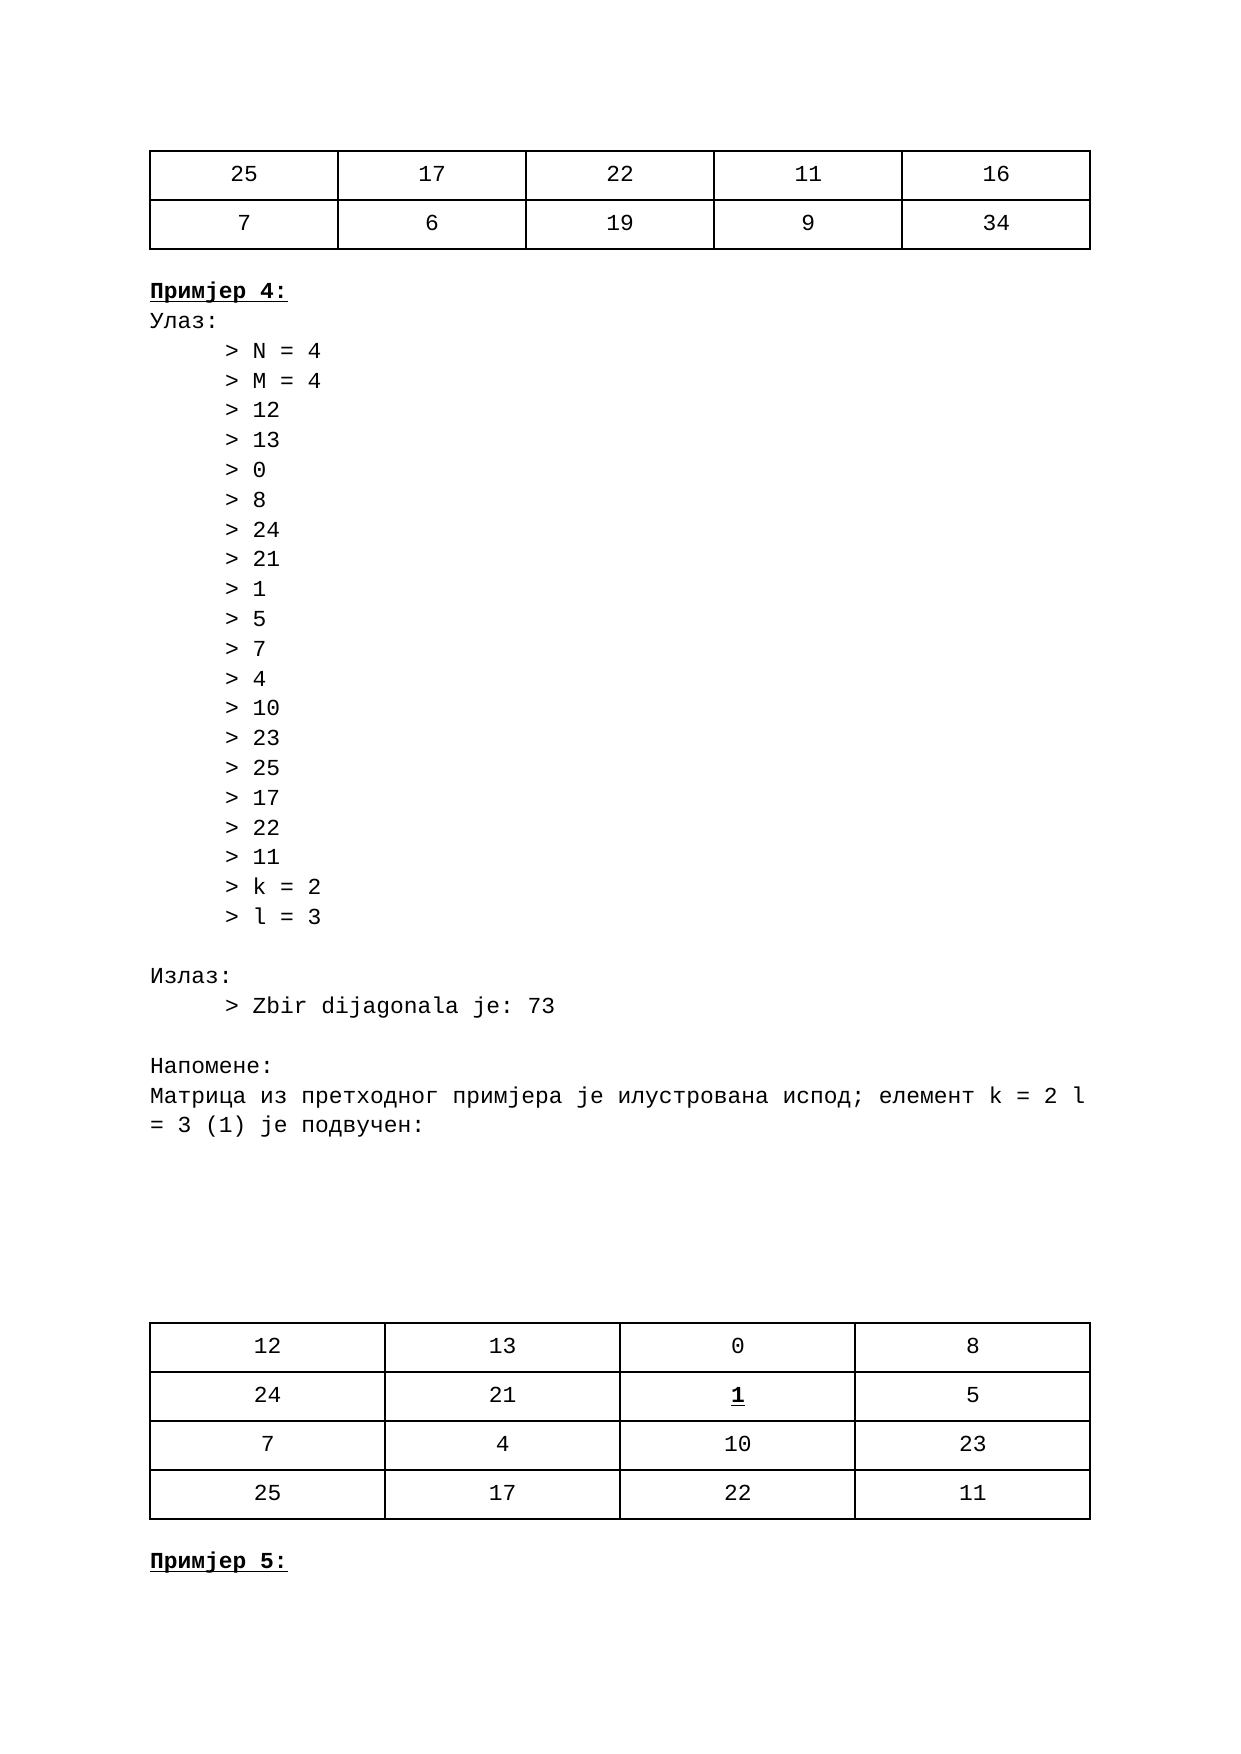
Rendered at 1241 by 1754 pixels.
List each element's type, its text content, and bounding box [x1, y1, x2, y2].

text > 7 > 4 [150, 637, 1090, 693]
table_cell 24 [151, 1373, 384, 1420]
table_cell 10 [621, 1422, 854, 1469]
table_header 12 [151, 1324, 384, 1371]
text > 22 [150, 816, 1090, 842]
table_cell 19 [527, 201, 713, 248]
text Примјер 5: [150, 1549, 1090, 1576]
text > 8 > 24 [150, 488, 1090, 544]
table_cell 11 [715, 152, 901, 199]
text Улаз: [150, 309, 1090, 335]
table_cell 5 [856, 1373, 1089, 1420]
text > 1 [150, 577, 1090, 603]
table_cell 22 [621, 1471, 854, 1518]
text > 25 [150, 756, 1090, 782]
table_cell 7 [151, 201, 337, 248]
text > 23 [150, 726, 1090, 752]
table_cell 11 [856, 1471, 1089, 1518]
text Напомене: [150, 1054, 1090, 1080]
table_cell 1 [621, 1373, 854, 1420]
text > 5 [150, 607, 1090, 633]
text > 11 [150, 846, 1090, 872]
text > 12 [150, 399, 1090, 425]
text > Zbir dijagonala je: 73 [150, 994, 1090, 1021]
table_cell 6 [339, 201, 525, 248]
table_cell 17 [386, 1471, 619, 1518]
text > 21 [150, 548, 1090, 574]
text Излаз: [150, 965, 1090, 991]
text > 0 [150, 458, 1090, 484]
table_cell 22 [527, 152, 713, 199]
table_cell 17 [339, 152, 525, 199]
table_cell 9 [715, 201, 901, 248]
text > k = 2 > l = 3 [150, 875, 1090, 961]
text Матрица из претходног примјера је илустрована испод; елемент k = 2 l = 3 (1) је подвучен: [150, 1084, 1090, 1140]
table_header 0 [621, 1324, 854, 1371]
table_cell 16 [903, 152, 1089, 199]
table_cell 25 [151, 1471, 384, 1518]
table_header 13 [386, 1324, 619, 1371]
text > 13 [150, 428, 1090, 454]
table_cell 7 [151, 1422, 384, 1469]
text > N = 4 > М = 4 [150, 339, 1090, 395]
text > 10 [150, 697, 1090, 723]
table_header 8 [856, 1324, 1089, 1371]
table_cell 34 [903, 201, 1089, 248]
text Примјер 4: [150, 279, 1090, 306]
table_cell 4 [386, 1422, 619, 1469]
table_cell 25 [151, 152, 337, 199]
table_cell 23 [856, 1422, 1089, 1469]
table_cell 21 [386, 1373, 619, 1420]
text > 17 [150, 786, 1090, 812]
